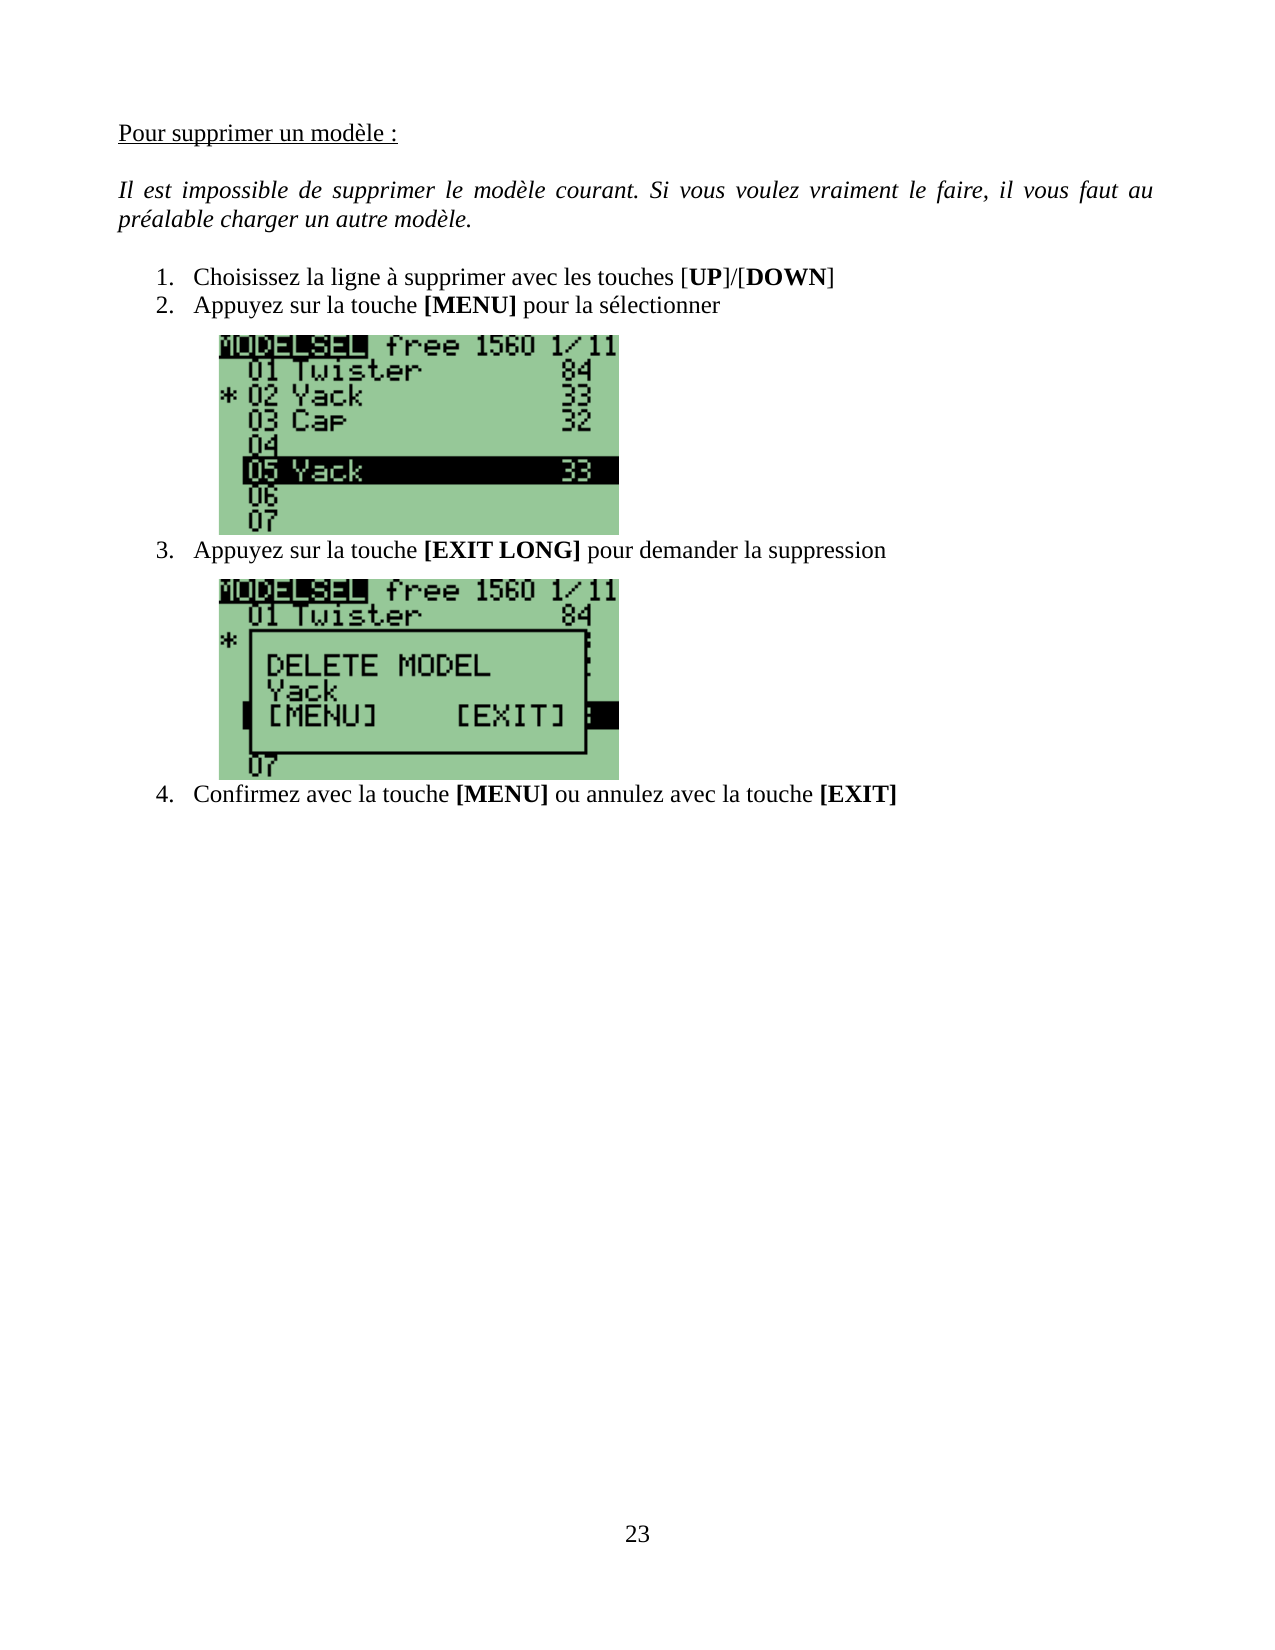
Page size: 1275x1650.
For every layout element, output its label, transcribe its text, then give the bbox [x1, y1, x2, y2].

list Confirmez avec la touche [MENU] ou annulez avec la touche [EXIT] [156, 564, 1157, 808]
text Pour supprimer un modèle : [118, 118, 1157, 147]
list Appuyez sur la touche [EXIT LONG] pour demander la suppression [156, 319, 1157, 564]
list Choisissez la ligne à supprimer avec les touches [UP]/[DOWN] [156, 262, 1157, 291]
picture [218, 335, 619, 535]
text Il est impossible de supprimer le modèle courant. Si vous voulez vraiment le faire, il vous faut au préalable charger un autre modèle. [118, 176, 1157, 233]
picture [218, 579, 619, 780]
list Appuyez sur la touche [MENU] pour la sélectionner [156, 291, 1157, 319]
